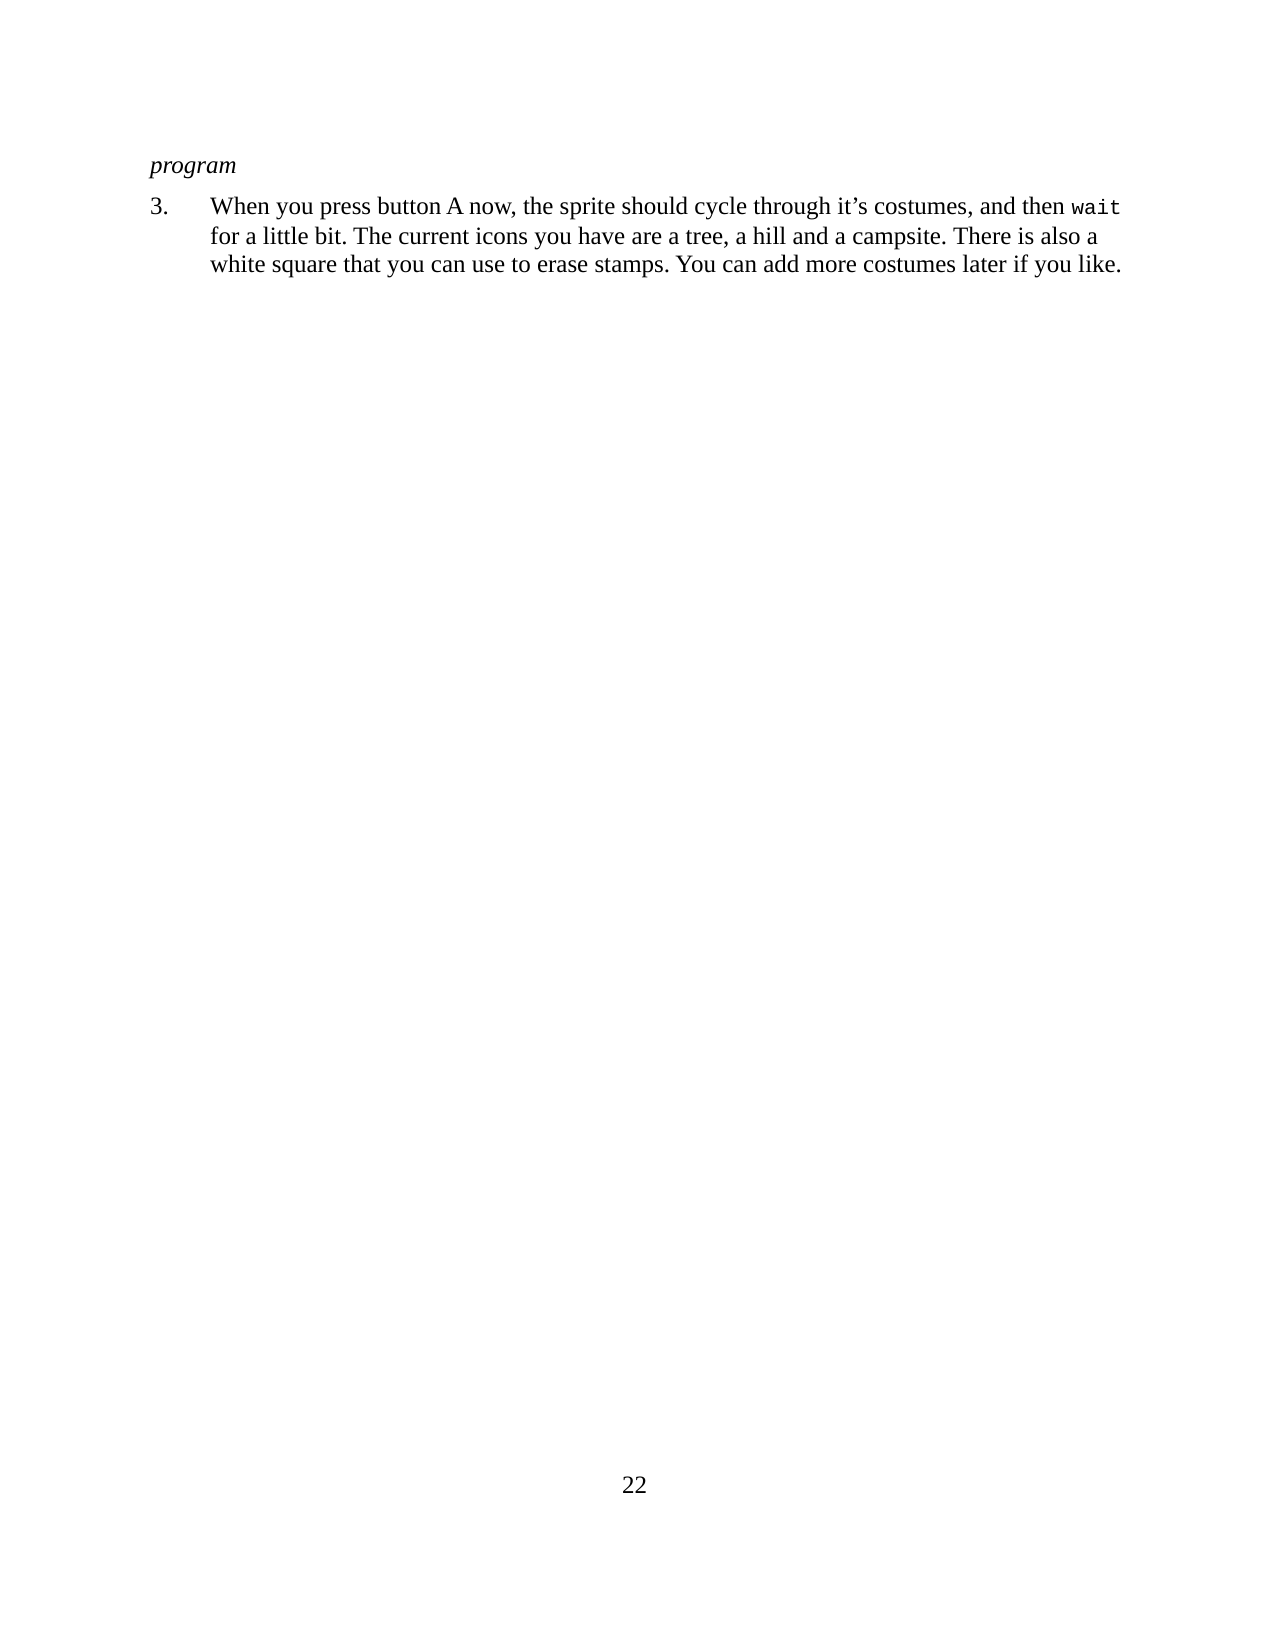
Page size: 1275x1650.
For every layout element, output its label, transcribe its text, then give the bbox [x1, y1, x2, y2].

text program [150, 150, 1125, 179]
list When you press button A now, the sprite should cycle through it’s costumes, and then wait for a little bit. The current icons you have are a tree, a hill and a campsite. There is also a white square that you can use to erase stamps. You can add more costumes later if you like. [150, 191, 1125, 278]
